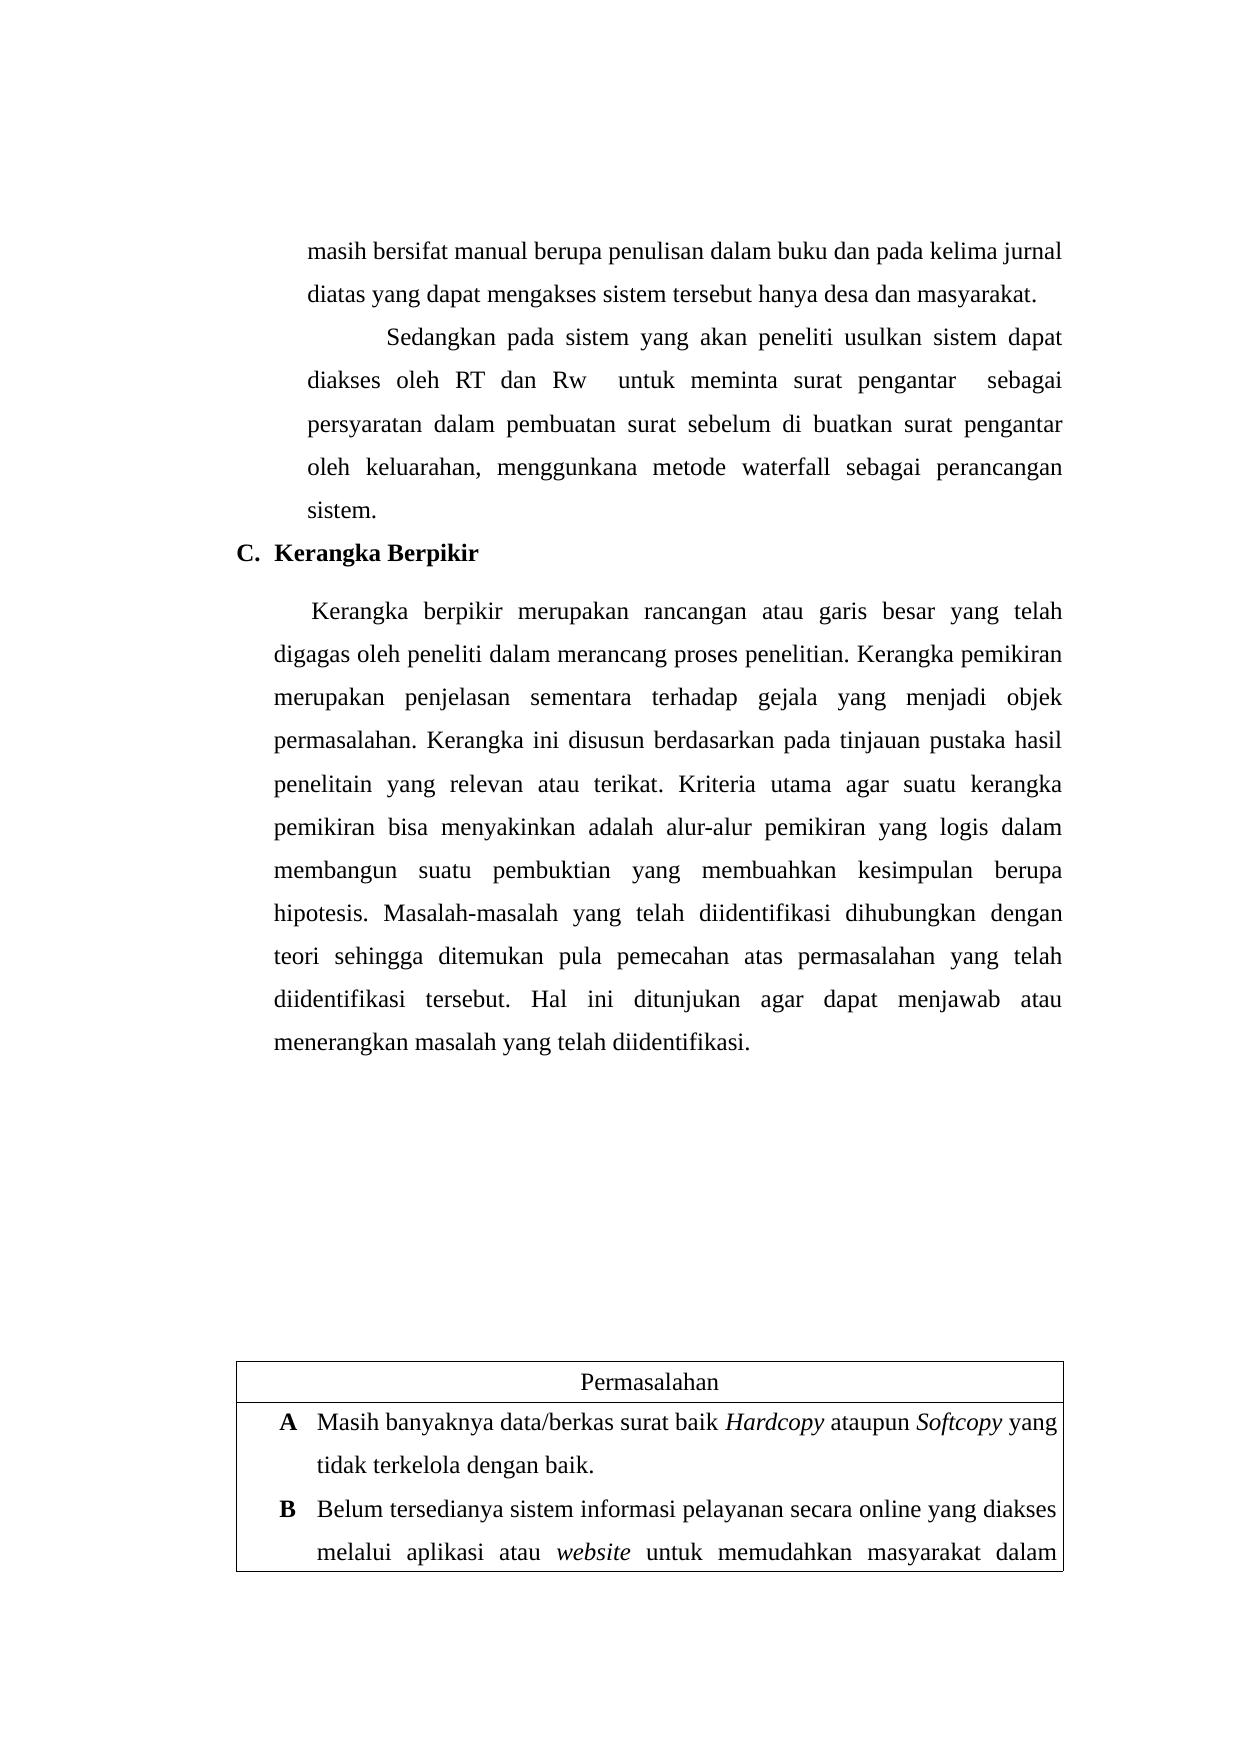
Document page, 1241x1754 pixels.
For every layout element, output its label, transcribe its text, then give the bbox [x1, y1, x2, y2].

table_cell Masih banyaknya data/berkas surat baik Hardcopy ataupun Softcopy yang tidak terkelola dengan baik. Belum tersedianya sistem informasi pelayanan secara online yang diakses melalui aplikasi atau website untuk memudahkan masyarakat dalam [237, 1403, 1063, 1571]
table_header Permasalahan [237, 1362, 1063, 1402]
list masih bersifat manual berupa penulisan dalam buku dan pada kelima jurnal diatas yang dapat mengakses sistem tersebut hanya desa dan masyarakat. [307, 236, 1063, 308]
list Kerangka berpikir merupakan rancangan atau garis besar yang telah digagas oleh peneliti dalam merancang proses penelitian. Kerangka pemikiran merupakan penjelasan sementara terhadap gejala yang menjadi objek permasalahan. Kerangka ini disusun berdasarkan pada tinjauan pustaka hasil penelitain yang relevan atau terikat. Kriteria utama agar suatu kerangka pemikiran bisa menyakinkan adalah alur-alur pemikiran yang logis dalam membangun suatu pembuktian yang membuahkan kesimpulan berupa hipotesis. Masalah-masalah yang telah diidentifikasi dihubungkan dengan teori sehingga ditemukan pula pemecahan atas permasalahan yang telah diidentifikasi tersebut. Hal ini ditunjukan agar dapat menjawab atau menerangkan masalah yang telah diidentifikasi. [274, 596, 1063, 1056]
list Kerangka Berpikir [236, 538, 1063, 567]
list Sedangkan pada sistem yang akan peneliti usulkan sistem dapat diakses oleh RT dan Rw untuk meminta surat pengantar sebagai persyaratan dalam pembuatan surat sebelum di buatkan surat pengantar oleh keluarahan, menggunkana metode waterfall sebagai perancangan sistem. [307, 322, 1063, 524]
